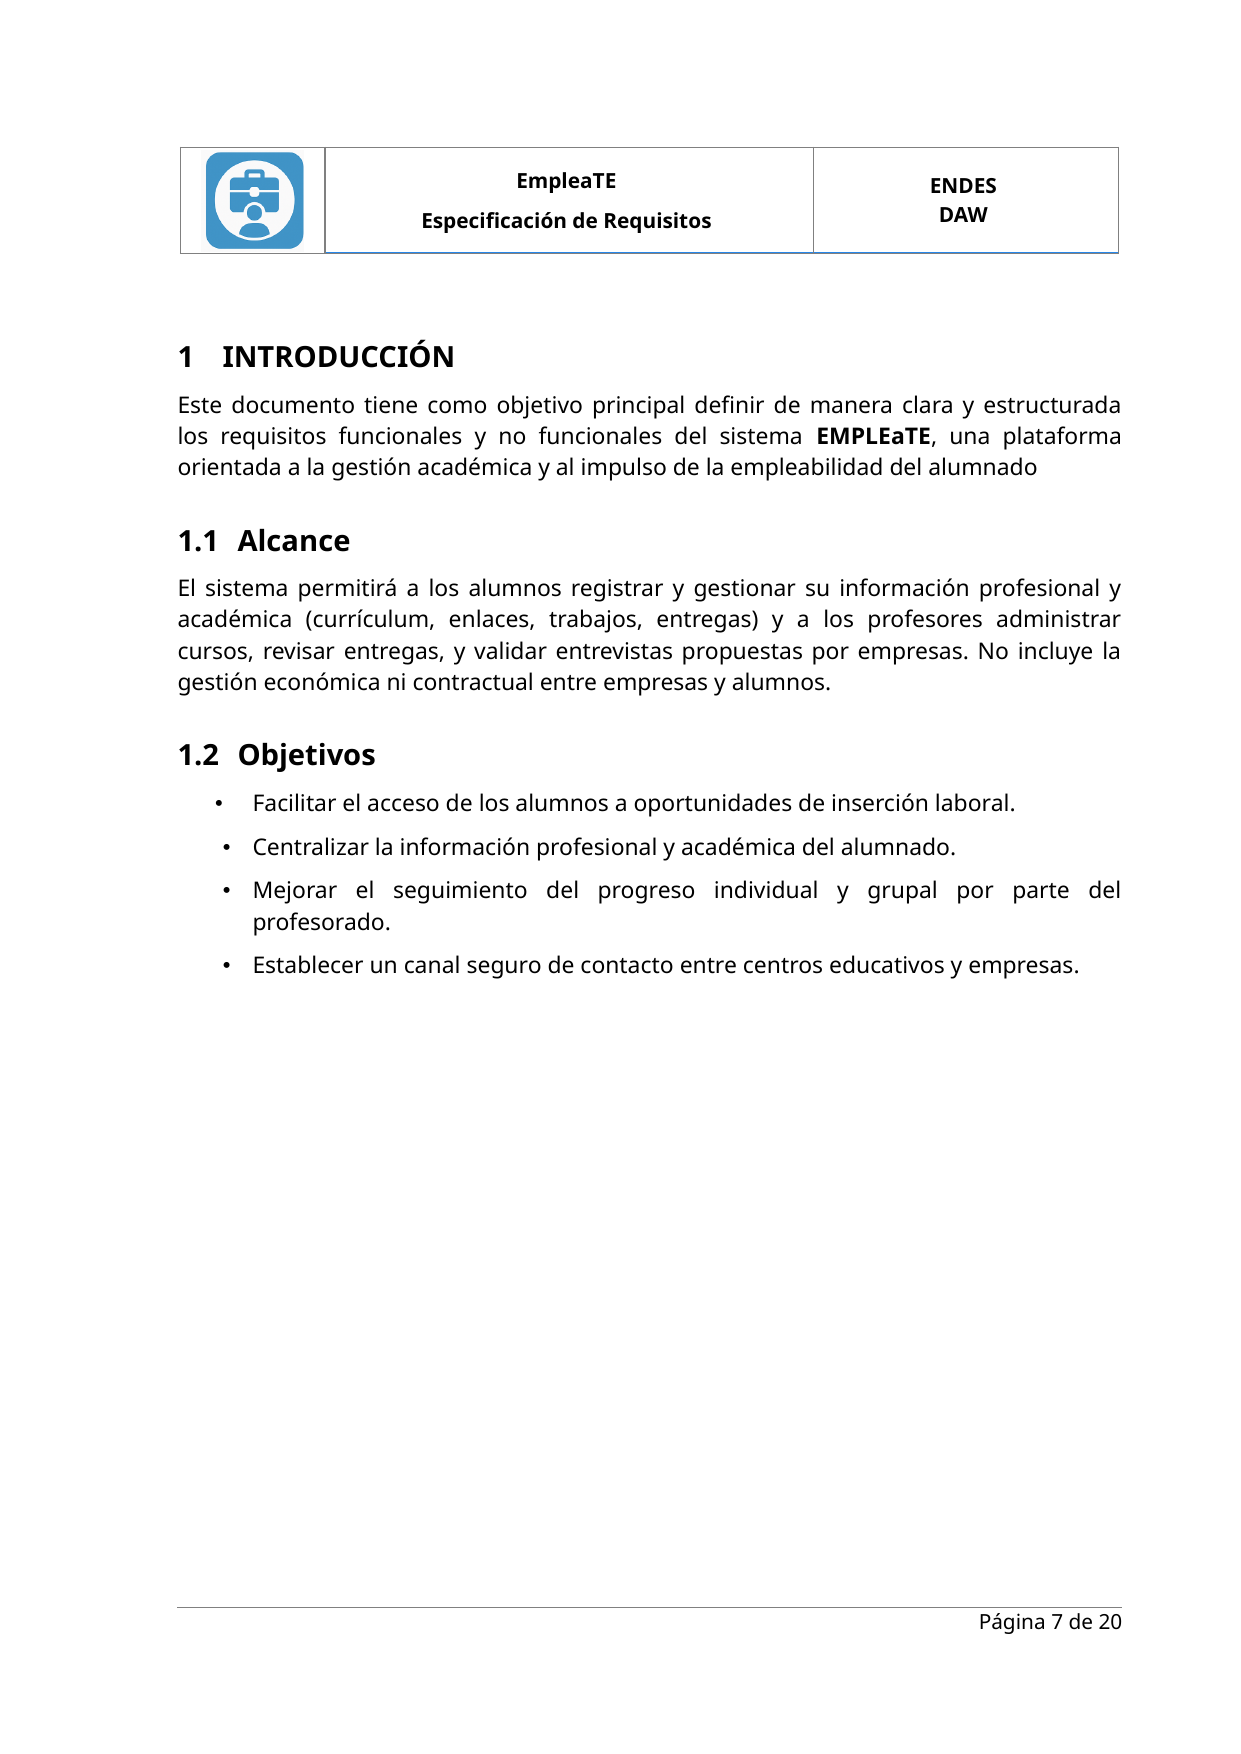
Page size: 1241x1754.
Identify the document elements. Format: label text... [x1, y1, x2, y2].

list Facilitar el acceso de los alumnos a oportunidades de inserción laboral. [215, 787, 1122, 818]
list Mejorar el seguimiento del progreso individual y grupal por parte del profesorado. [223, 874, 1122, 937]
list Centralizar la información profesional y académica del alumnado. [223, 831, 1122, 862]
list Establecer un canal seguro de contacto entre centros educativos y empresas. [223, 949, 1122, 981]
picture [201, 150, 304, 252]
text El sistema permitirá a los alumnos registrar y gestionar su información profesional y académica (currículum, enlaces, trabajos, entregas) y a los profesores administrar cursos, revisar entregas, y validar entrevistas propuestas por empresas. No incluye la gestión económica ni contractual entre empresas y alumnos. [177, 572, 1122, 697]
subtitle INTRODUCCIÓN [177, 336, 1122, 376]
subtitle Alcance [177, 520, 1122, 559]
subtitle Objetivos [177, 734, 1122, 774]
text Este documento tiene como objetivo principal definir de manera clara y estructurada los requisitos funcionales y no funcionales del sistema EMPLEaTE, una plataforma orientada a la gestión académica y al impulso de la empleabilidad del alumnado [177, 389, 1122, 482]
